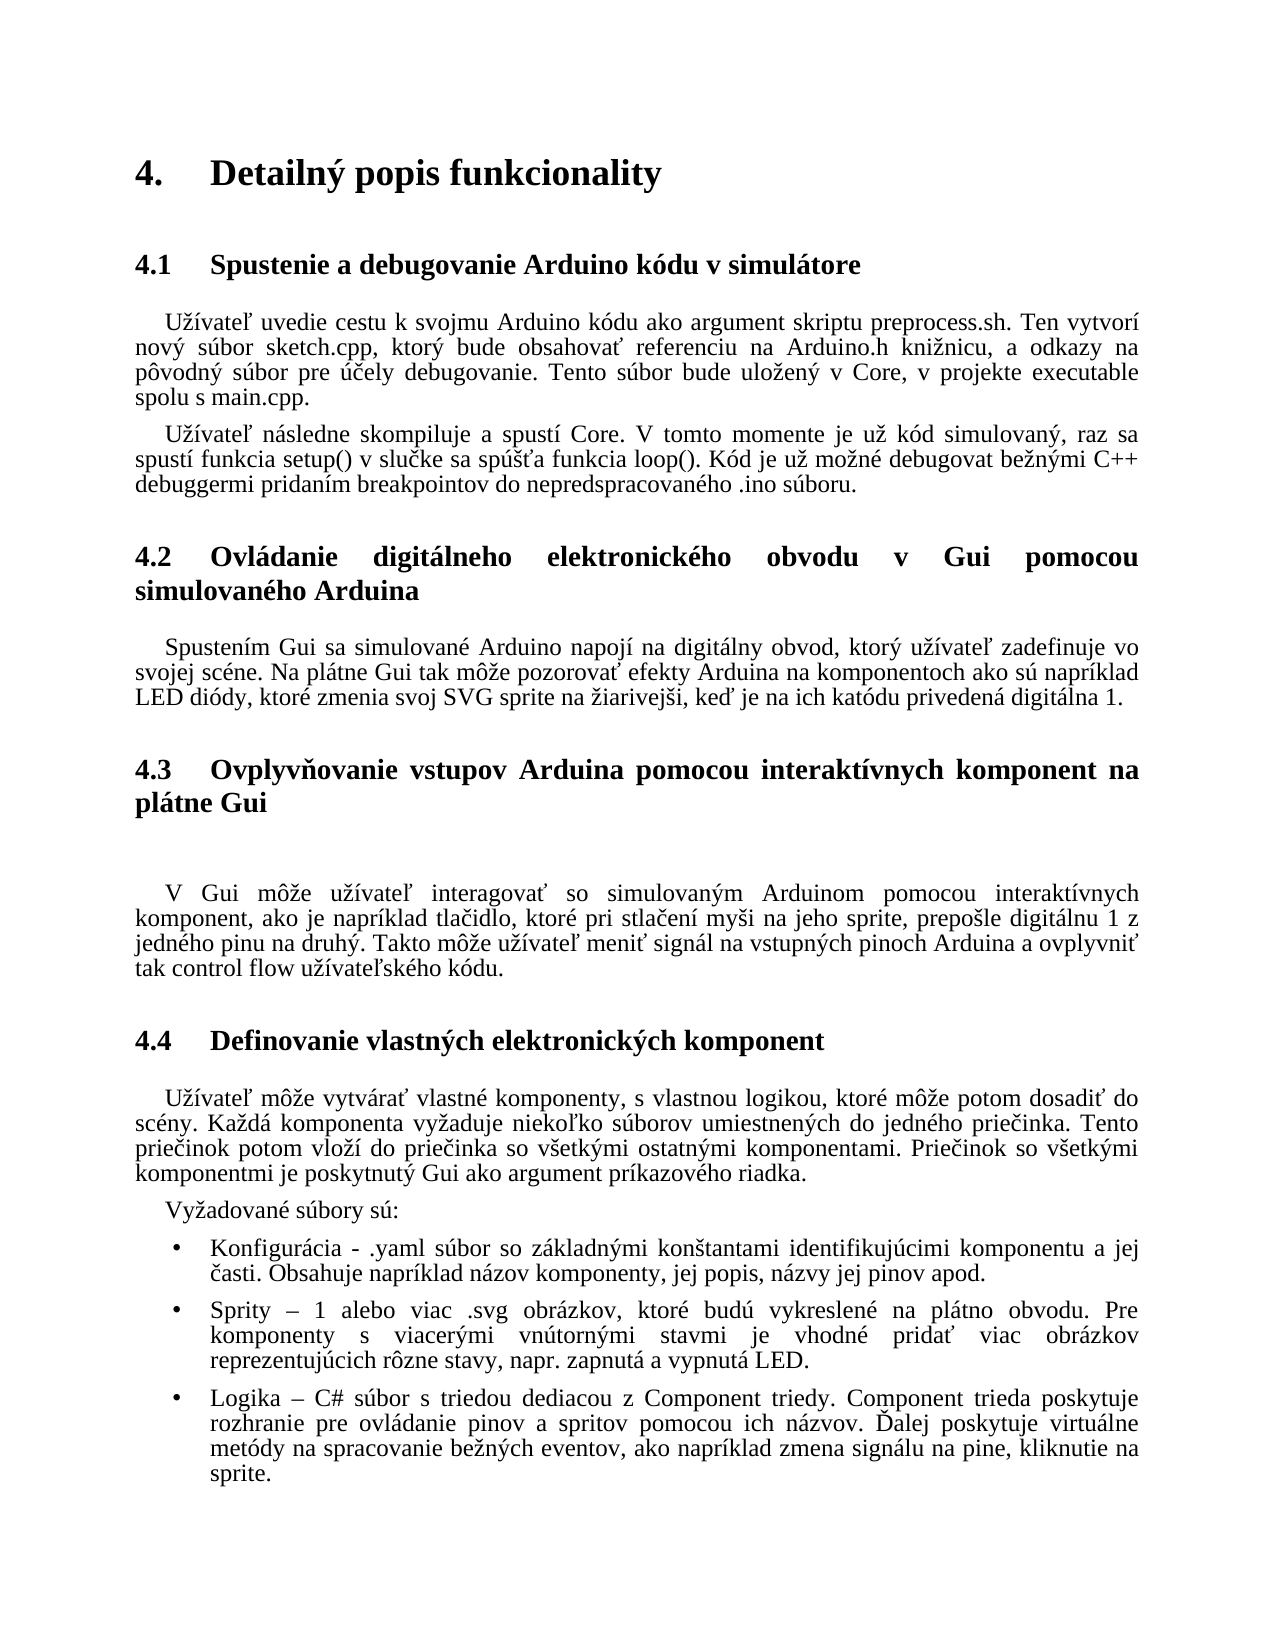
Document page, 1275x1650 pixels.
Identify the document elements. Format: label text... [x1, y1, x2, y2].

list Logika – C# súbor s triedou dediacou z Component triedy. Component trieda poskytuje rozhranie pre ovládanie pinov a spritov pomocou ich názvov. Ďalej poskytuje virtuálne metódy na spracovanie bežných eventov, ako napríklad zmena signálu na pine, kliknutie na sprite. [172, 1386, 1140, 1486]
text Vyžadované súbory sú: [135, 1199, 1140, 1224]
text Užívateľ môže vytvárať vlastné komponenty, s vlastnou logikou, ktoré môže potom dosadiť do scény. Každá komponenta vyžaduje niekoľko súborov umiestnených do jedného priečinka. Tento priečinok potom vloží do priečinka so všetkými ostatnými komponentami. Priečinok so všetkými komponentmi je poskytnutý Gui ako argument príkazového riadka. [135, 1086, 1140, 1186]
text V Gui môže užívateľ interagovať so simulovaným Arduinom pomocou interaktívnych komponent, ako je napríklad tlačidlo, ktoré pri stlačení myši na jeho sprite, prepošle digitálnu 1 z jedného pinu na druhý. Takto môže užívateľ meniť signál na vstupných pinoch Arduina a ovplyvniť tak control flow užívateľského kódu. [135, 882, 1140, 982]
list Konfigurácia - .yaml súbor so základnými konštantami identifikujúcimi komponentu a jej časti. Obsahuje napríklad názov komponenty, jej popis, názvy jej pinov apod. [172, 1236, 1140, 1286]
subtitle Ovplyvňovanie vstupov Arduina pomocou interaktívnych komponent na plátne Gui [135, 752, 1140, 853]
text Spustením Gui sa simulované Arduino napojí na digitálny obvod, ktorý užívateľ zadefinuje vo svojej scéne. Na plátne Gui tak môže pozorovať efekty Arduina na komponentoch ako sú napríklad LED diódy, ktoré zmenia svoj SVG sprite na žiarivejši, keď je na ich katódu privedená digitálna 1. [135, 635, 1140, 710]
subtitle Spustenie a debugovanie Arduino kódu v simulátore [135, 247, 1140, 281]
subtitle Ovládanie digitálneho elektronického obvodu v Gui pomocou simulovaného Arduina [135, 539, 1140, 606]
subtitle Definovanie vlastných elektronických komponent [135, 1023, 1140, 1057]
subtitle Detailný popis funkcionality [135, 150, 1140, 193]
text Užívateľ uvedie cestu k svojmu Arduino kódu ako argument skriptu preprocess.sh. Ten vytvorí nový súbor sketch.cpp, ktorý bude obsahovať referenciu na Arduino.h knižnicu, a odkazy na pôvodný súbor pre účely debugovanie. Tento súbor bude uložený v Core, v projekte executable spolu s main.cpp. [135, 310, 1140, 410]
text Užívateľ následne skompiluje a spustí Core. V tomto momente je už kód simulovaný, raz sa spustí funkcia setup() v slučke sa spúšťa funkcia loop(). Kód je už možné debugovat bežnými C++ debuggermi pridaním breakpointov do nepredspracovaného .ino súboru. [135, 422, 1140, 497]
list Sprity – 1 alebo viac .svg obrázkov, ktoré budú vykreslené na plátno obvodu. Pre komponenty s viacerými vnútornými stavmi je vhodné pridať viac obrázkov reprezentujúcich rôzne stavy, napr. zapnutá a vypnutá LED. [172, 1299, 1140, 1374]
